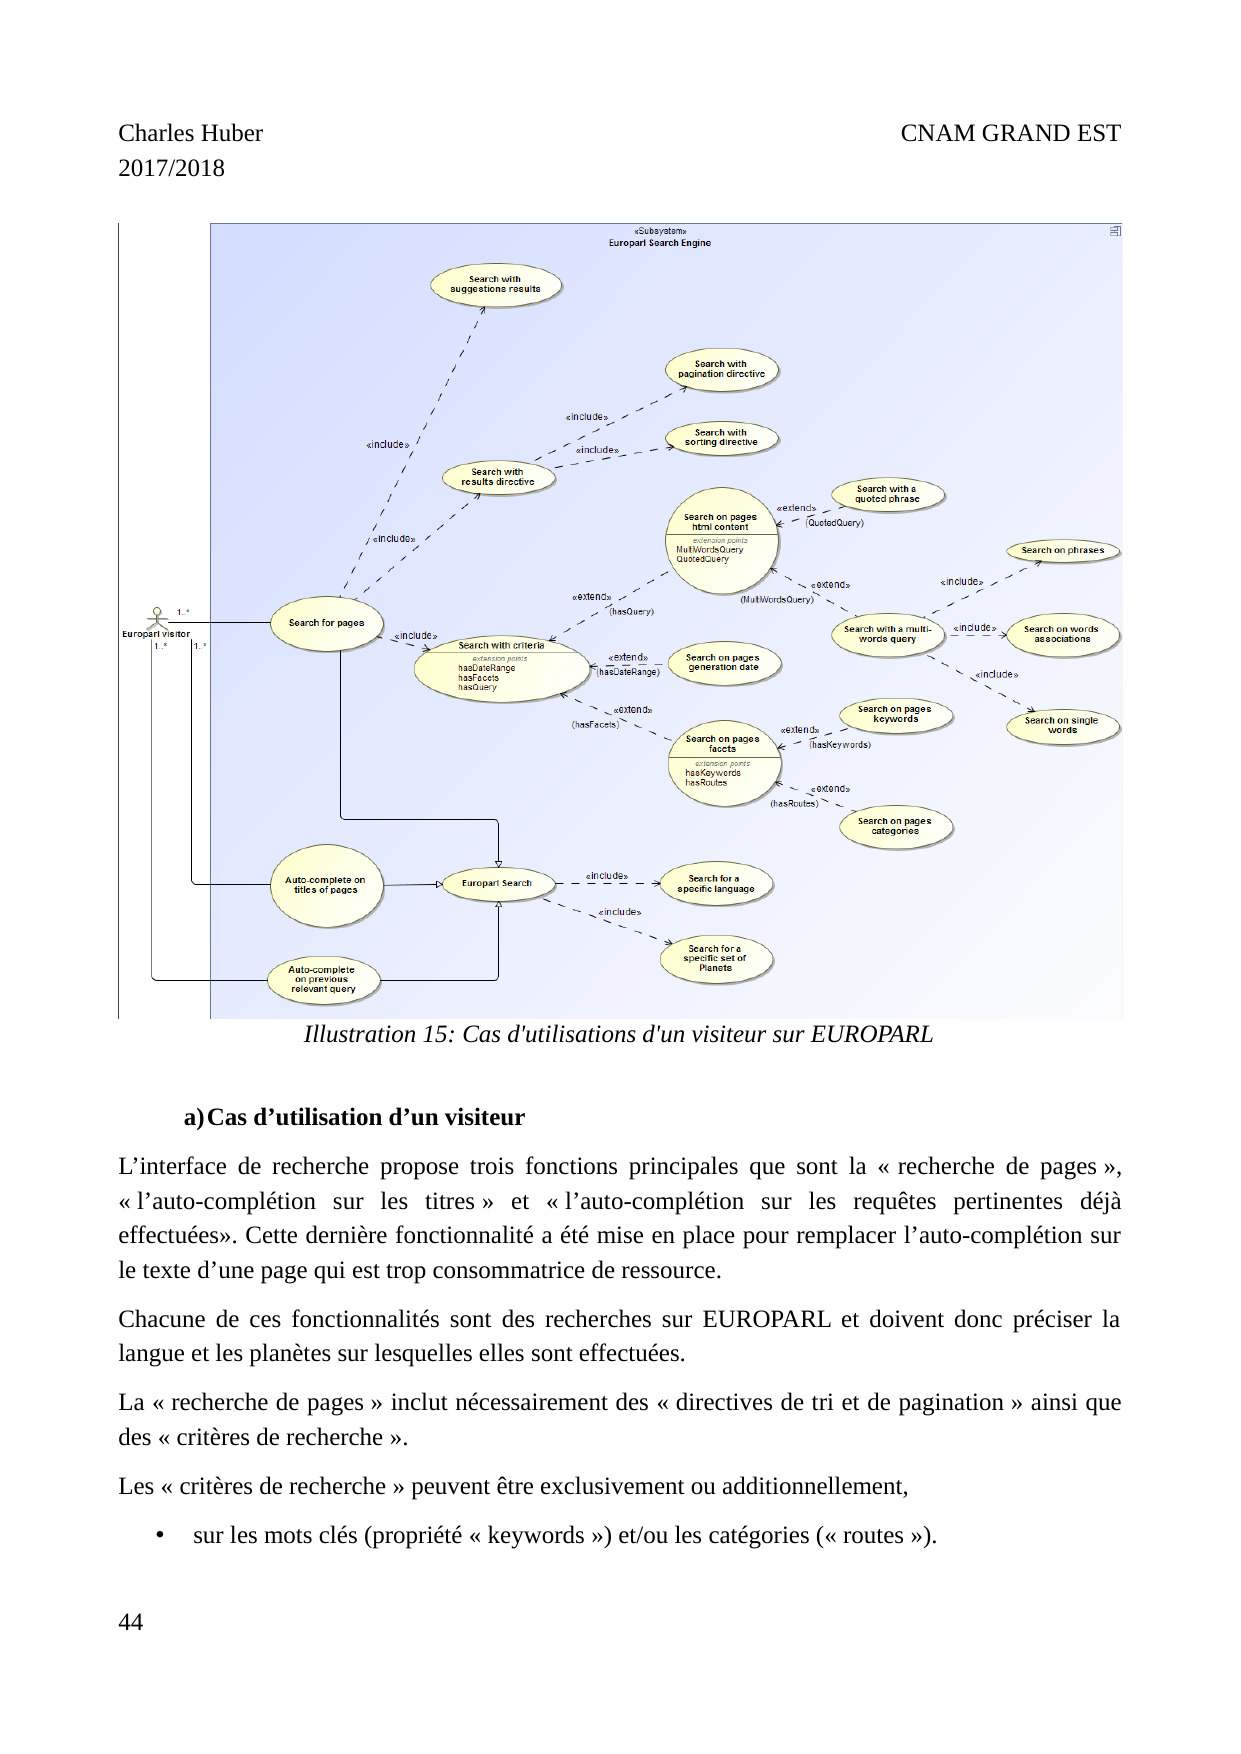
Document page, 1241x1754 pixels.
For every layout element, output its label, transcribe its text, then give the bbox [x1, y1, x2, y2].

subtitle Cas d’utilisation d’un visiteur [177, 1102, 1122, 1131]
text L’interface de recherche propose trois fonctions principales que sont la « recherche de pages », « l’auto-complétion sur les titres » et « l’auto-complétion sur les requêtes pertinentes déjà effectuées». Cette dernière fonctionnalité a été mise en place pour remplacer l’auto-complétion sur le texte d’une page qui est trop consommatrice de ressource. [118, 1151, 1122, 1284]
list sur les mots clés (propriété « keywords ») et/ou les catégories (« routes »). [156, 1520, 1122, 1549]
list Illustration 15: Cas d'utilisations d'un visiteur sur EUROPARL [118, 1019, 1122, 1048]
text Chacune de ces fonctionnalités sont des recherches sur EUROPARL et doivent donc préciser la langue et les planètes sur lesquelles elles sont effectuées. [118, 1304, 1122, 1367]
text La « recherche de pages » inclut nécessairement des « directives de tri et de pagination » ainsi que des « critères de recherche ». [118, 1387, 1122, 1451]
text Les « critères de recherche » peuvent être exclusivement ou additionnellement, [118, 1471, 1122, 1500]
